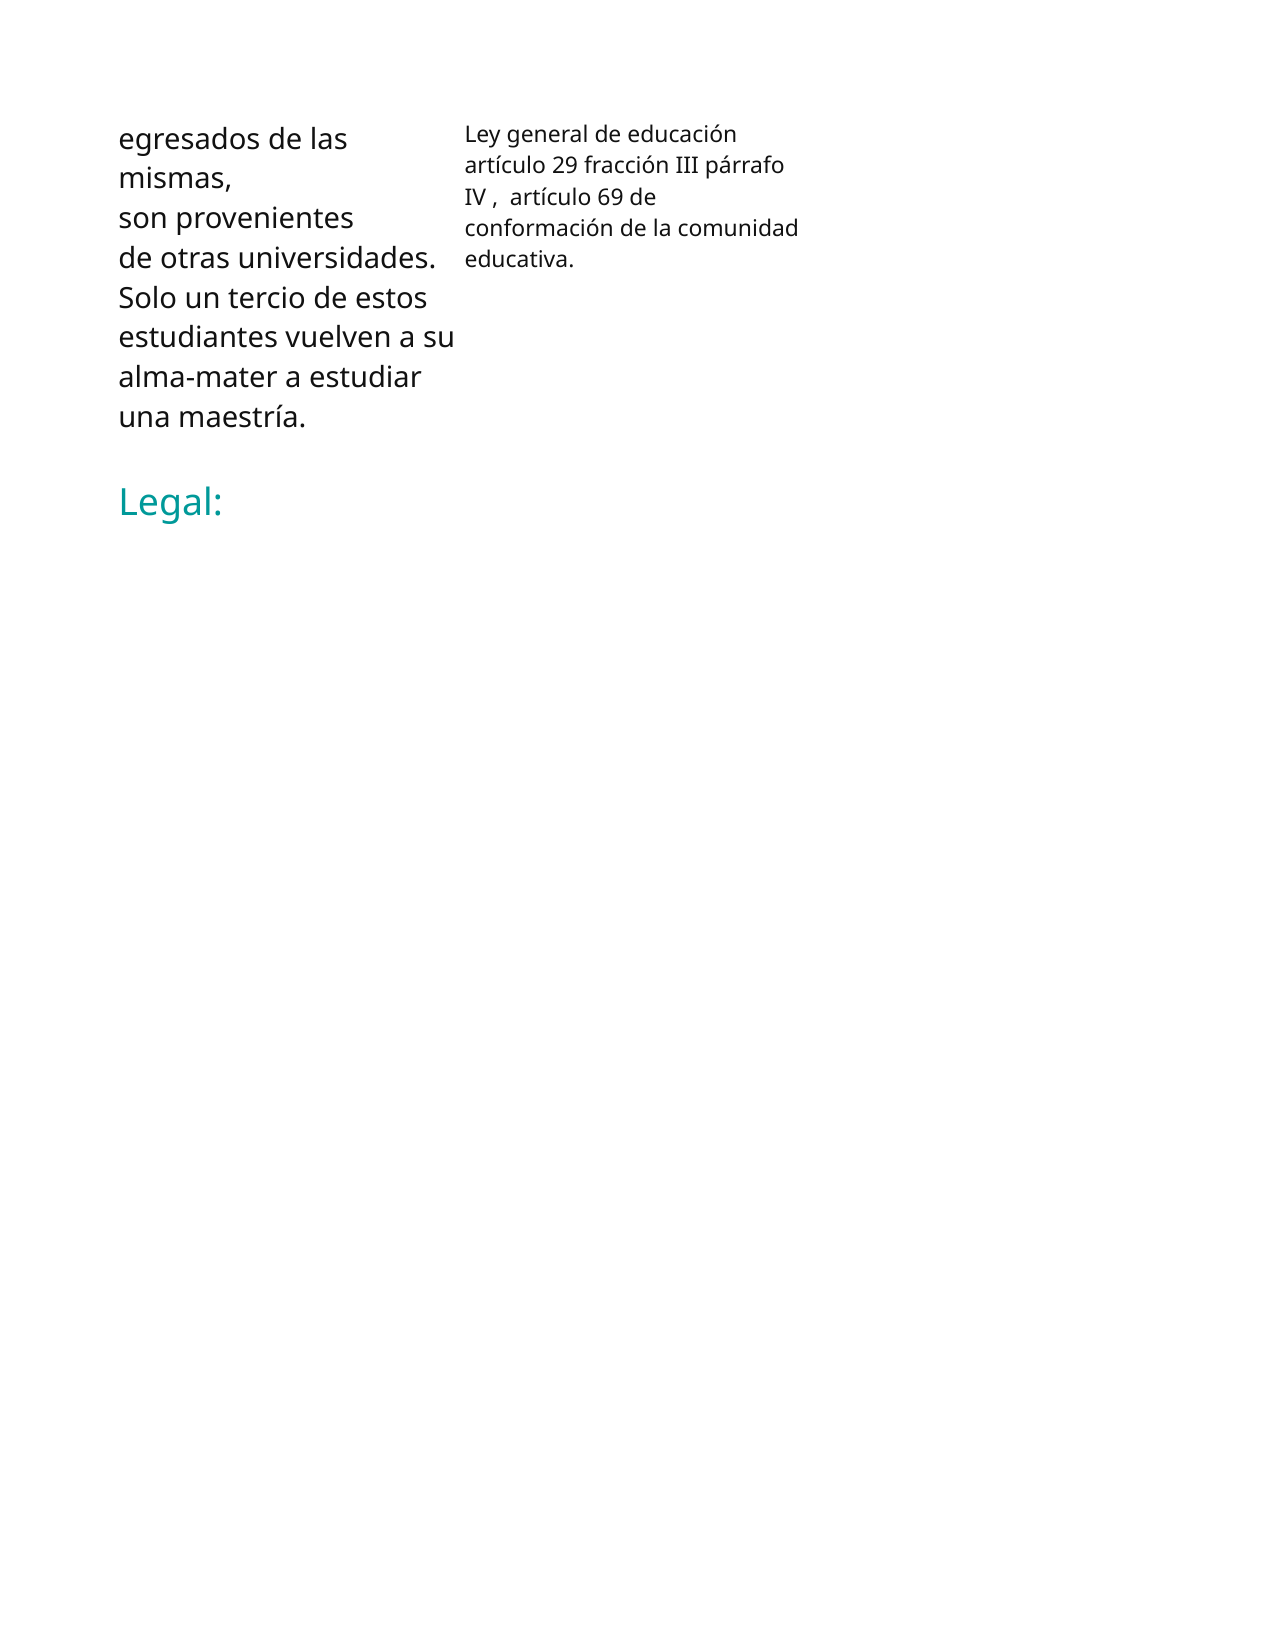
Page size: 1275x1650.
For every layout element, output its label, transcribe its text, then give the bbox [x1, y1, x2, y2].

text Legal: [118, 475, 464, 526]
text alma-mater a estudiar [118, 356, 464, 396]
text son provenientes [118, 197, 464, 237]
text Ley general de educación artículo 29 fracción III párrafo IV , artículo 69 de conformación de la comunidad educativa. [464, 118, 811, 274]
text de otras universidades. [118, 237, 464, 277]
text una maestría. [118, 396, 464, 436]
text egresados de las mismas, [118, 118, 464, 197]
text Solo un tercio de estos estudiantes vuelven a su [118, 277, 464, 356]
